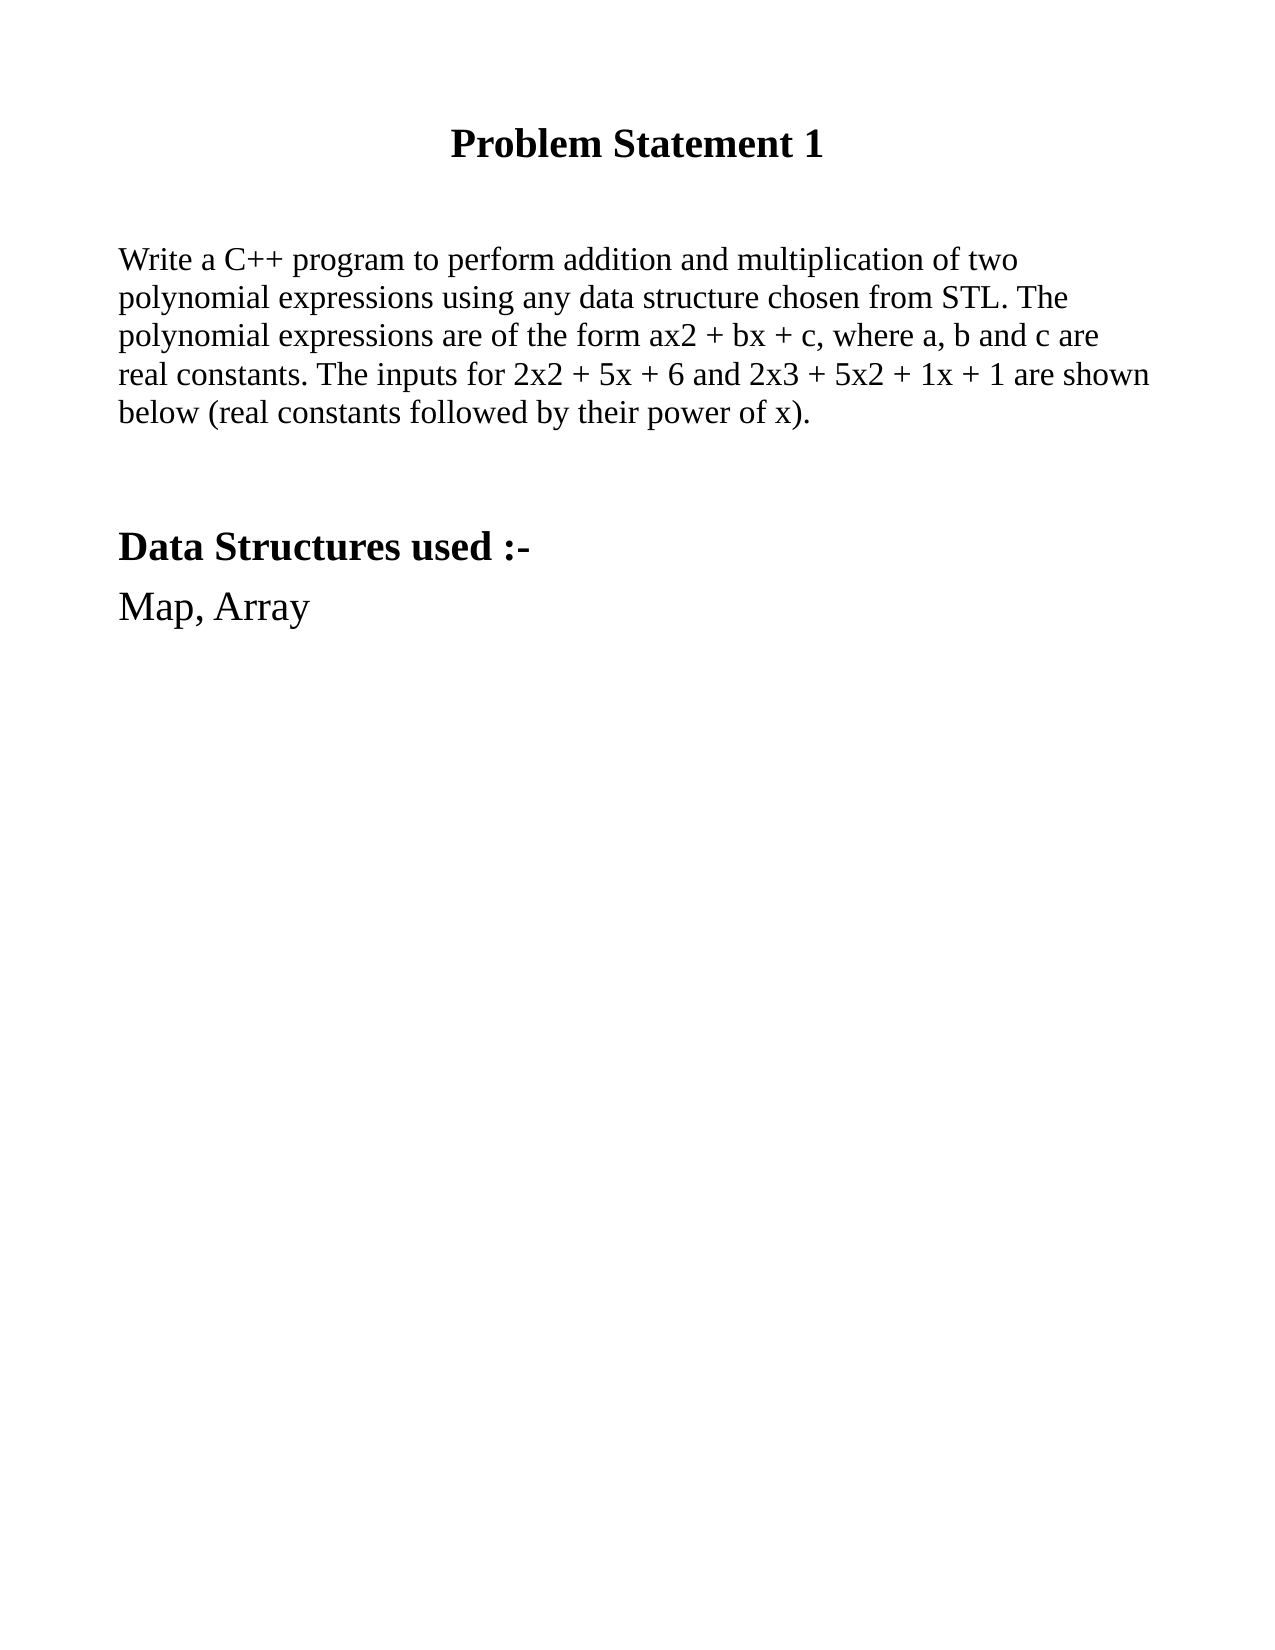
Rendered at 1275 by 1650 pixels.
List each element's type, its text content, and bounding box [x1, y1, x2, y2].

text Map, Array [118, 581, 1157, 629]
text Problem Statement 1 [118, 118, 1157, 166]
text Data Structures used :- [118, 521, 1157, 569]
text Write a C++ program to perform addition and multiplication of two polynomial expressions using any data structure chosen from STL. The polynomial expressions are of the form ax2 + bx + c, where a, b and c are real constants. The inputs for 2x2 + 5x + 6 and 2x3 + 5x2 + 1x + 1 are shown below (real constants followed by their power of x). [118, 239, 1157, 431]
